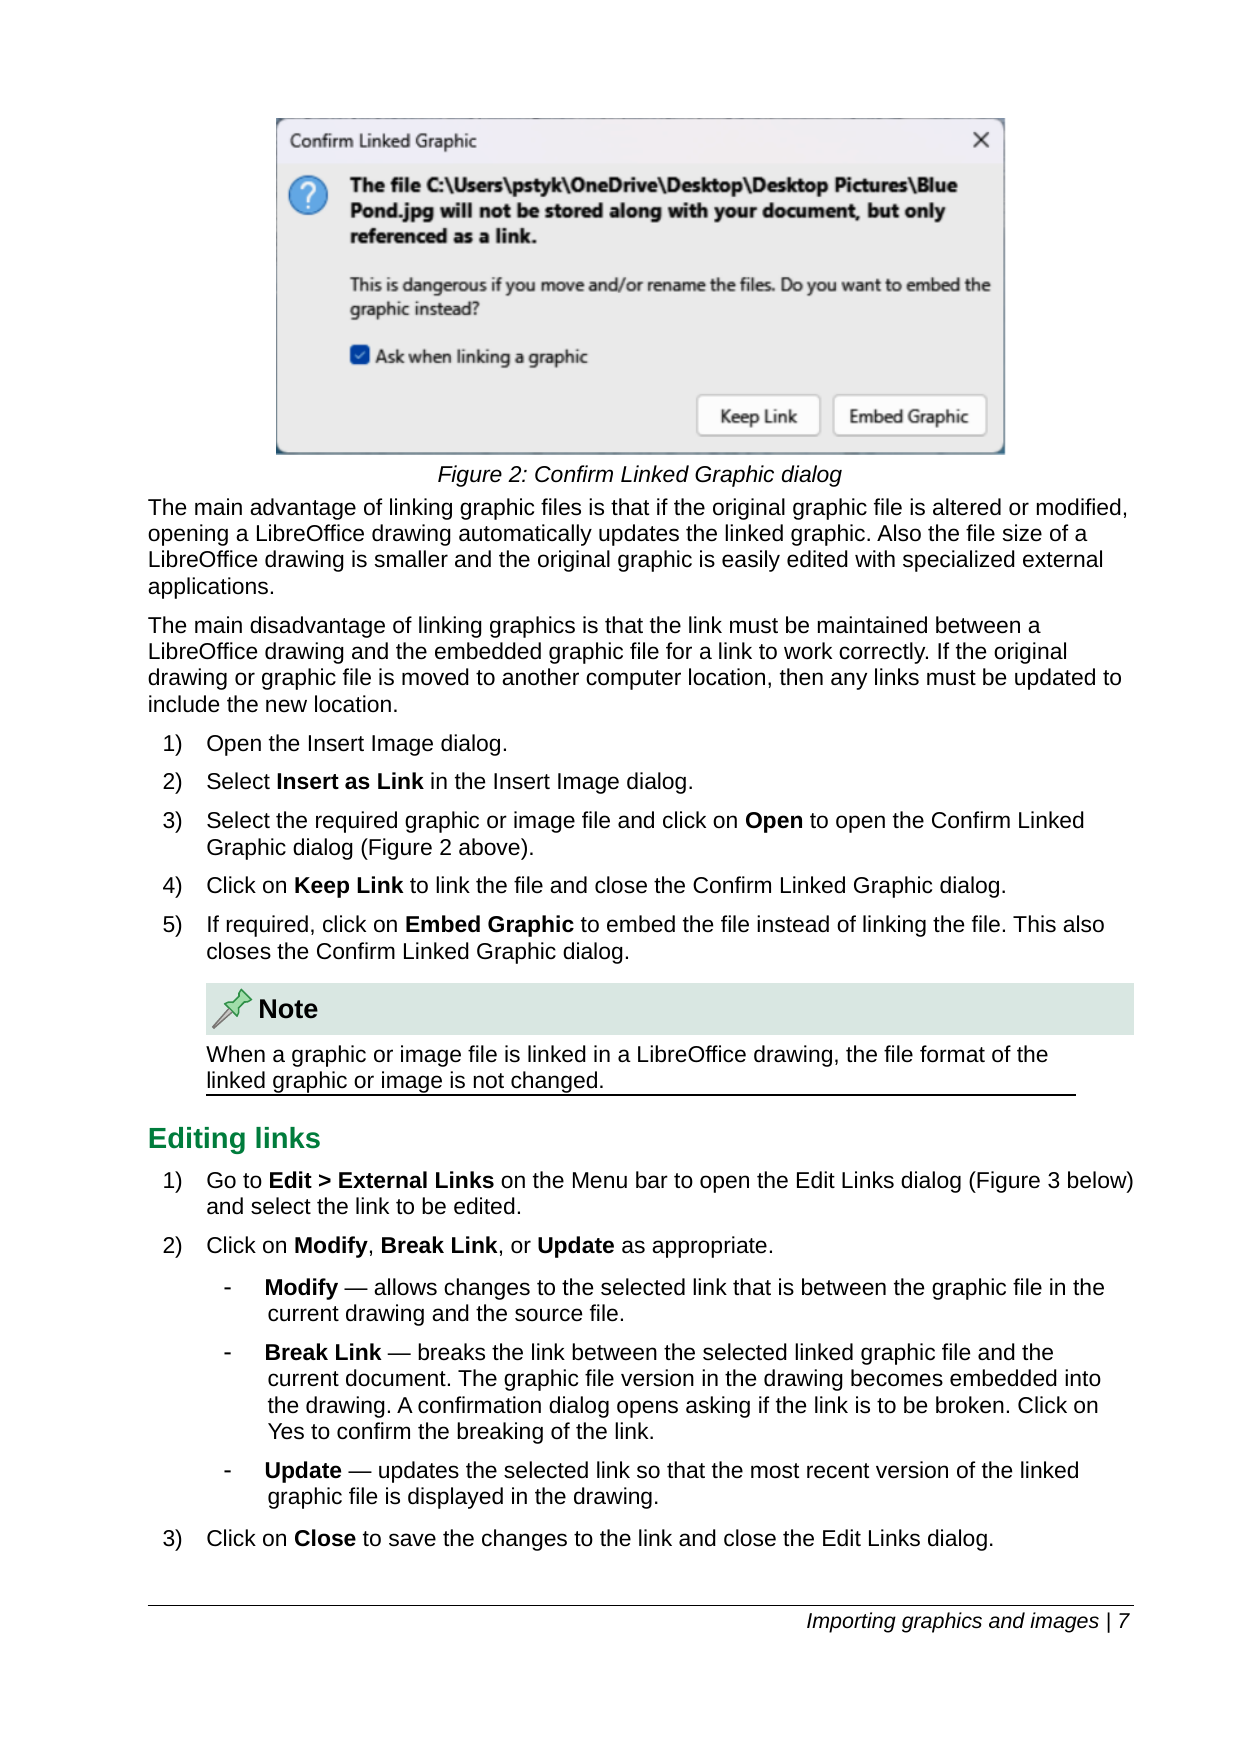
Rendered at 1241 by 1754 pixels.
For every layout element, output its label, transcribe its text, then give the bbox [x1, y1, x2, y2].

list Open the Insert Image dialog. [162, 729, 1134, 756]
list Break Link — breaks the link between the selected linked graphic file and the current document. The graphic file version in the drawing becomes embedded into the drawing. A confirmation dialog opens asking if the link is to be broken. Click on Yes to confirm the breaking of the link. [221, 1336, 1134, 1444]
text The main disadvantage of linking graphics is that the link must be maintained between a LibreOffice drawing and the embedded graphic file for a link to work correctly. If the original drawing or graphic file is moved to another computer location, then any links must be updated to include the new location. [148, 612, 1134, 717]
list Click on Close to save the changes to the link and close the Edit Links dialog. [162, 1525, 1134, 1551]
list Select the required graphic or image file and click on Open to open the Confirm Linked Graphic dialog (Figure 2 above). [162, 807, 1134, 860]
picture [276, 118, 1006, 455]
list Click on Modify, Break Link, or Update as appropriate. [162, 1232, 1134, 1258]
list If required, click on Embed Graphic to embed the file instead of linking the file. This also closes the Confirm Linked Graphic dialog. [162, 911, 1134, 964]
list Update — updates the selected link so that the most recent version of the linked graphic file is displayed in the drawing. [221, 1454, 1134, 1513]
list Go to Edit > External Links on the Menu bar to open the Edit Links dialog (Figure 3 below) and select the link to be edited. [162, 1167, 1134, 1219]
subtitle Editing links [148, 1121, 1134, 1154]
subtitle Note [206, 983, 1134, 1035]
list Click on Keep Link to link the file and close the Confirm Linked Graphic dialog. [162, 872, 1134, 899]
list Modify — allows changes to the selected link that is between the graphic file in the current drawing and the source file. [221, 1271, 1134, 1327]
text Figure 2: Confirm Linked Graphic dialog [276, 461, 1005, 487]
text The main advantage of linking graphic files is that if the original graphic file is altered or modified, opening a LibreOffice drawing automatically updates the linked graphic. Also the file size of a LibreOffice drawing is smaller and the original graphic is easily edited with specialized external applications. [148, 494, 1134, 599]
text When a graphic or image file is linked in a LibreOffice drawing, the file format of the linked graphic or image is not changed. [206, 1041, 1076, 1094]
list Select Insert as Link in the Insert Image dialog. [162, 768, 1134, 795]
